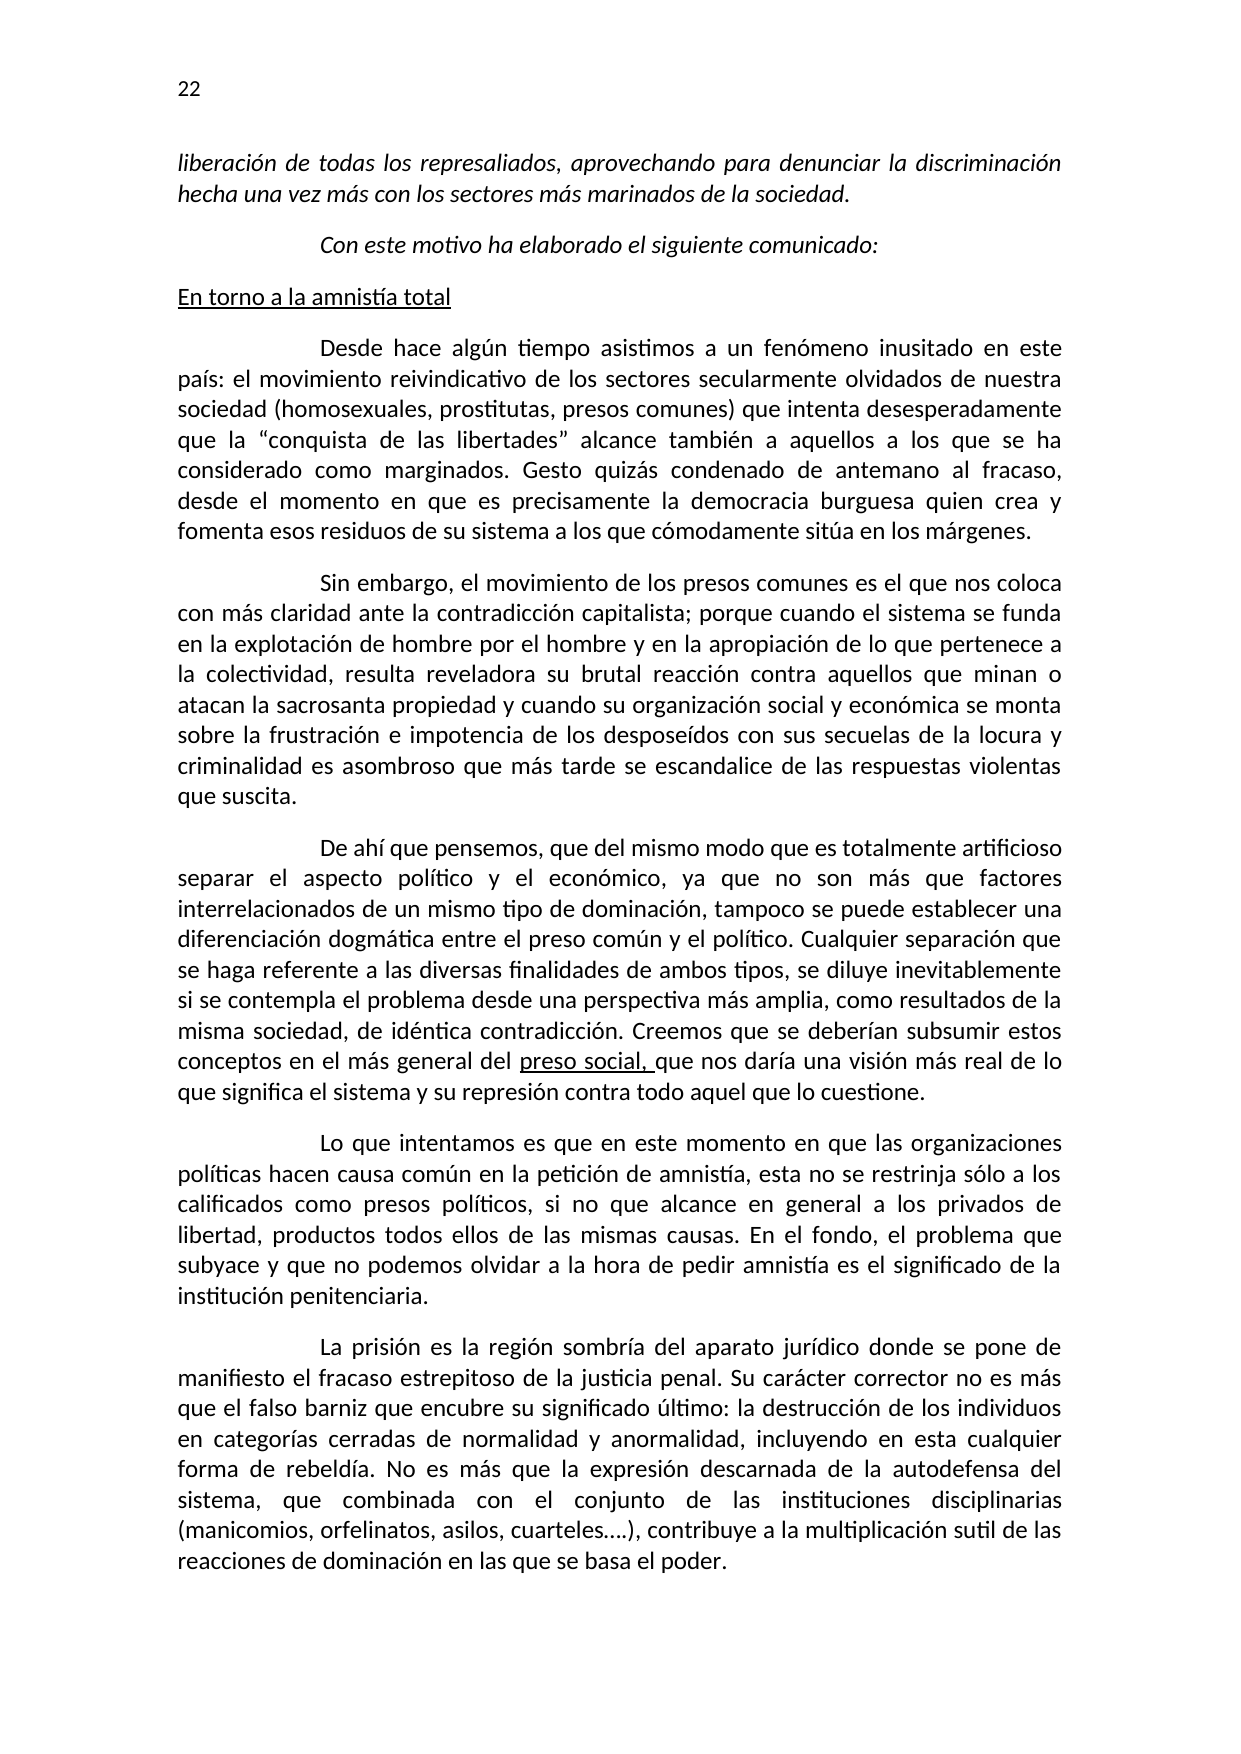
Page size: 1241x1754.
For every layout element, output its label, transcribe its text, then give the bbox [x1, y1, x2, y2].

text Con este motivo ha elaborado el siguiente comunicado: [177, 229, 1063, 260]
text La prisión es la región sombría del aparato jurídico donde se pone de manifiesto el fracaso estrepitoso de la justicia penal. Su carácter corrector no es más que el falso barniz que encubre su significado último: la destrucción de los individuos en categorías cerradas de normalidad y anormalidad, incluyendo en esta cualquier forma de rebeldía. No es más que la expresión descarnada de la autodefensa del sistema, que combinada con el conjunto de las instituciones disciplinarias (manicomios, orfelinatos, asilos, cuarteles….), contribuye a la multiplicación sutil de las reacciones de dominación en las que se basa el poder. [177, 1331, 1063, 1575]
text liberación de todas los represaliados, aprovechando para denunciar la discriminación hecha una vez más con los sectores más marinados de la sociedad. [177, 148, 1063, 209]
text Sin embargo, el movimiento de los presos comunes es el que nos coloca con más claridad ante la contradicción capitalista; porque cuando el sistema se funda en la explotación de hombre por el hombre y en la apropiación de lo que pertenece a la colectividad, resulta reveladora su brutal reacción contra aquellos que minan o atacan la sacrosanta propiedad y cuando su organización social y económica se monta sobre la frustración e impotencia de los desposeídos con sus secuelas de la locura y criminalidad es asombroso que más tarde se escandalice de las respuestas violentas que suscita. [177, 567, 1063, 811]
text Lo que intentamos es que en este momento en que las organizaciones políticas hacen causa común en la petición de amnistía, esta no se restrinja sólo a los calificados como presos políticos, si no que alcance en general a los privados de libertad, productos todos ellos de las mismas causas. En el fondo, el problema que subyace y que no podemos olvidar a la hora de pedir amnistía es el significado de la institución penitenciaria. [177, 1127, 1063, 1310]
text Desde hace algún tiempo asistimos a un fenómeno inusitado en este país: el movimiento reivindicativo de los sectores secularmente olvidados de nuestra sociedad (homosexuales, prostitutas, presos comunes) que intenta desesperadamente que la “conquista de las libertades” alcance también a aquellos a los que se ha considerado como marginados. Gesto quizás condenado de antemano al fracaso, desde el momento en que es precisamente la democracia burguesa quien crea y fomenta esos residuos de su sistema a los que cómodamente sitúa en los márgenes. [177, 332, 1063, 546]
text De ahí que pensemos, que del mismo modo que es totalmente artificioso separar el aspecto político y el económico, ya que no son más que factores interrelacionados de un mismo tipo de dominación, tampoco se puede establecer una diferenciación dogmática entre el preso común y el político. Cualquier separación que se haga referente a las diversas finalidades de ambos tipos, se diluye inevitablemente si se contempla el problema desde una perspectiva más amplia, como resultados de la misma sociedad, de idéntica contradicción. Creemos que se deberían subsumir estos conceptos en el más general del preso social, que nos daría una visión más real de lo que significa el sistema y su represión contra todo aquel que lo cuestione. [177, 832, 1063, 1106]
text En torno a la amnistía total [177, 281, 1063, 311]
